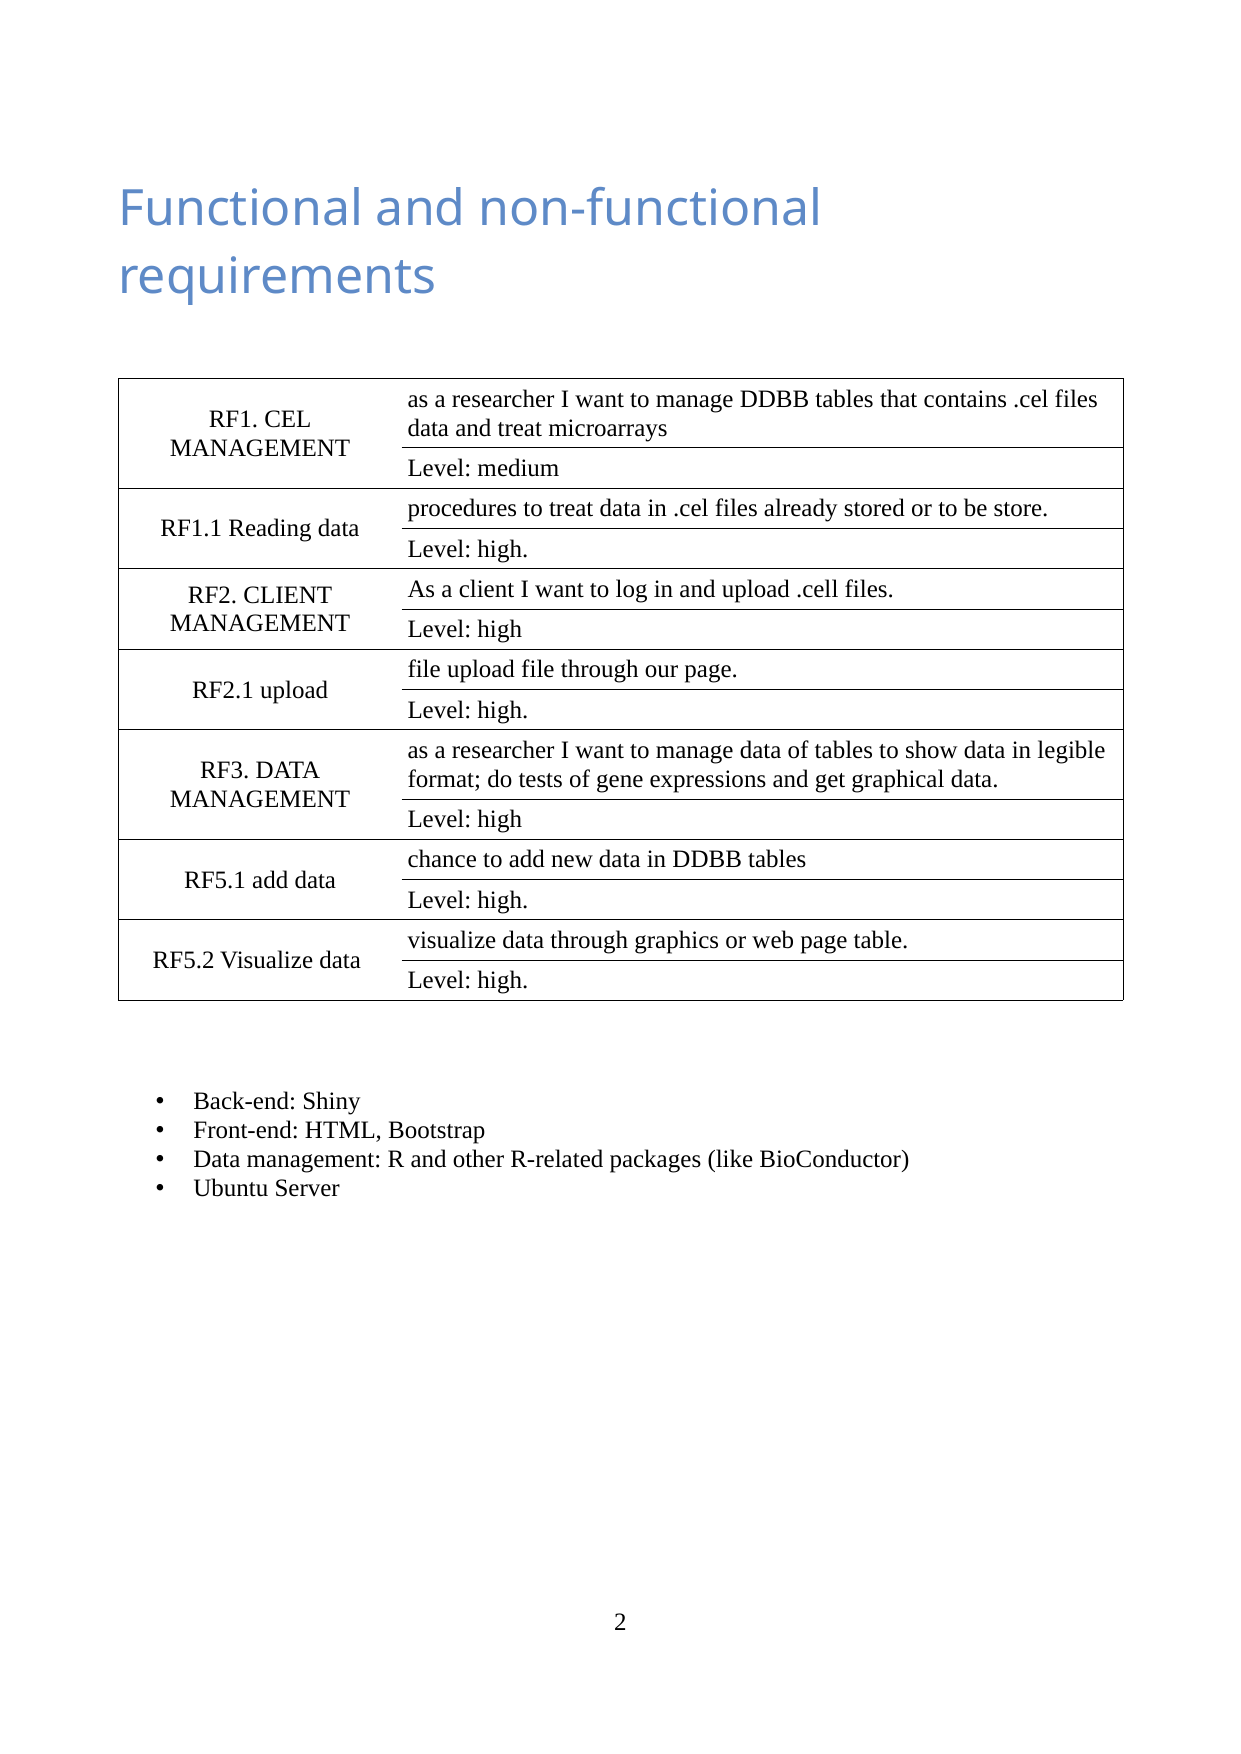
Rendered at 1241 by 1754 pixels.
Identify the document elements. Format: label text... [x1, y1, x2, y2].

table_cell file upload file through our page. [402, 650, 1123, 689]
table_cell RF2.1 upload [119, 650, 402, 729]
table_cell Level: high [402, 800, 1123, 839]
table_cell RF5.1 add data [119, 840, 402, 919]
list Ubuntu Server [156, 1173, 1122, 1201]
table_header as a researcher I want to manage DDBB tables that contains .cel files data and treat microarrays [402, 379, 1123, 447]
table_cell as a researcher I want to manage data of tables to show data in legible format; do tests of gene expressions and get graphical data. [402, 730, 1123, 798]
table_cell procedures to treat data in .cel files already stored or to be store. [402, 489, 1123, 528]
table_cell Level: high [402, 610, 1123, 649]
list Front-end: HTML, Bootstrap [156, 1115, 1122, 1144]
table_cell Level: medium [402, 448, 1123, 487]
list Back-end: Shiny [156, 1086, 1122, 1115]
table_cell Level: high. [402, 529, 1123, 568]
table_cell Level: high. [402, 961, 1123, 1000]
table_cell RF2. CLIENT MANAGEMENT [119, 569, 402, 649]
table_cell visualize data through graphics or web page table. [402, 920, 1123, 960]
table_header RF1. CEL MANAGEMENT [119, 379, 402, 487]
table_cell As a client I want to log in and upload .cell files. [402, 569, 1123, 608]
subtitle Functional and non-functional requirements [118, 172, 1122, 308]
table_cell RF1.1 Reading data [119, 489, 402, 568]
table_cell RF3. DATA MANAGEMENT [119, 730, 402, 839]
list Data management: R and other R-related packages (like BioConductor) [156, 1144, 1122, 1173]
table_cell Level: high. [402, 880, 1123, 919]
table_cell RF5.2 Visualize data [119, 920, 402, 1000]
table_cell chance to add new data in DDBB tables [402, 840, 1123, 879]
table_cell Level: high. [402, 690, 1123, 729]
